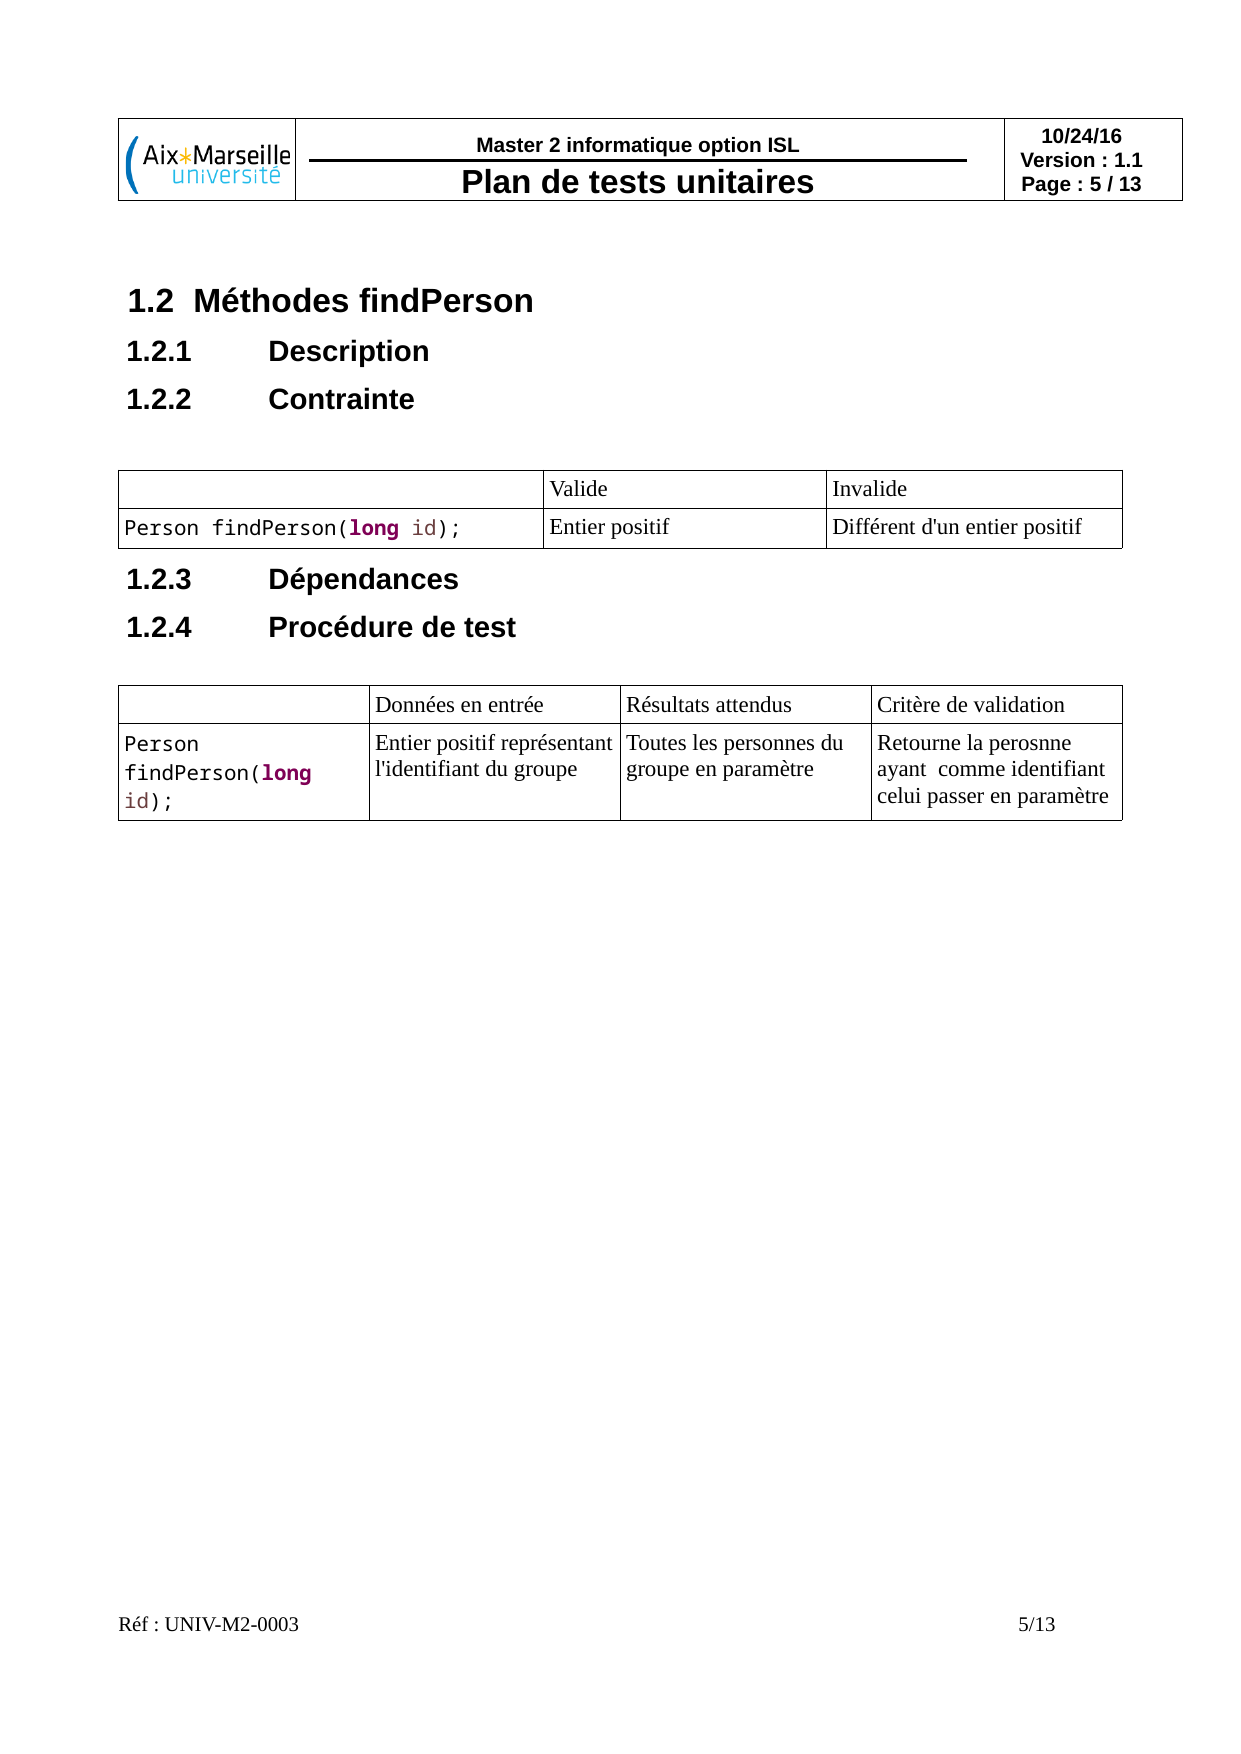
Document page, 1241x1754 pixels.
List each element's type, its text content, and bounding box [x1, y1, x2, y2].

subtitle Description [118, 334, 1122, 367]
table_cell Toutes les personnes du groupe en paramètre [621, 724, 871, 820]
table_cell Person findPerson(long id); [119, 509, 543, 547]
table_cell Différent d'un entier positif [827, 509, 1122, 547]
table_cell Person findPerson(long id); [119, 724, 369, 820]
table_cell Entier positif [544, 509, 826, 547]
subtitle Contrainte [118, 382, 1122, 416]
table_header Critère de validation [872, 686, 1122, 723]
table_header Résultats attendus [621, 686, 871, 723]
subtitle Dépendances [118, 562, 1122, 596]
table_cell Retourne la perosnne ayant comme identifiant celui passer en paramètre [872, 724, 1122, 820]
table_header [119, 686, 369, 723]
subtitle Procédure de test [118, 610, 1122, 644]
table_cell Entier positif représentant l'identifiant du groupe [370, 724, 620, 820]
table_header Valide [544, 471, 826, 507]
table_header [119, 471, 543, 507]
table_header Invalide [827, 471, 1122, 507]
picture [125, 136, 290, 194]
subtitle Méthodes findPerson [118, 280, 1122, 319]
table_header Données en entrée [370, 686, 620, 723]
